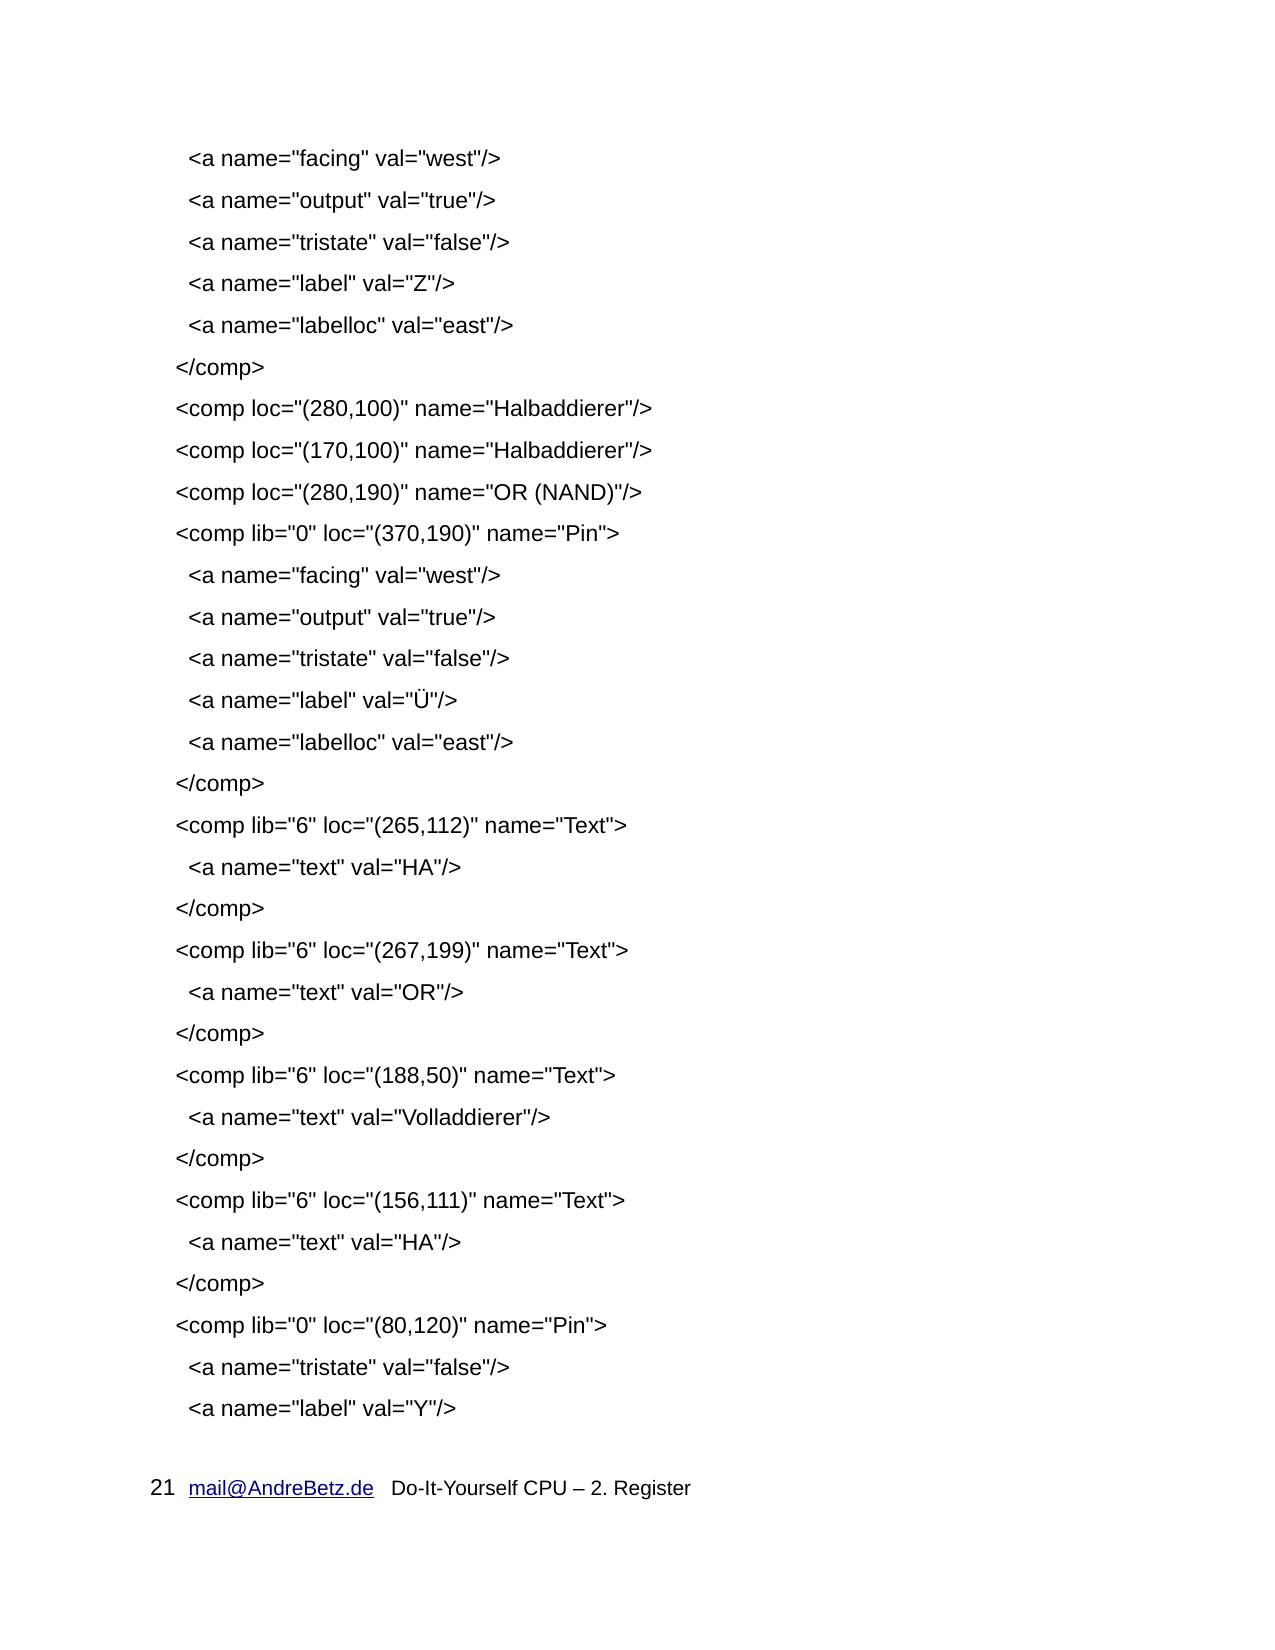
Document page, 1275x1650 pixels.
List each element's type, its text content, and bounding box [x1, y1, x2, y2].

text <a name="text" val="HA"/> [150, 858, 1125, 879]
text <comp lib="6" loc="(265,112)" name="Text"> [465, 817, 1125, 837]
text <comp loc="(280,100)" name="Halbaddierer"/> [394, 400, 1125, 421]
text </comp> [150, 1025, 1125, 1046]
text <a name="output" val="true"/> [150, 192, 1125, 212]
text <a name="text" val="OR"/> [150, 983, 1125, 1004]
text <comp lib="0" loc="(80,120)" name="Pin"> [150, 1317, 378, 1337]
text <a name="label" val="Z"/> [150, 275, 1125, 296]
text <comp loc="(170,100)" name="Halbaddierer"/> [395, 442, 1125, 462]
text <a name="text" val="Volladdierer"/> [150, 1108, 1125, 1129]
text <a name="tristate" val="false"/> [150, 650, 1125, 671]
text </comp> [150, 1275, 1125, 1296]
text <a name="text" val="HA"/> [150, 1233, 1125, 1254]
text <a name="tristate" val="false"/> [150, 233, 1125, 254]
text <comp lib="6" loc="(188,50)" name="Text"> [376, 1067, 455, 1087]
text <comp loc="(280,190)" name="OR (NAND)"/> [537, 483, 610, 504]
text <comp lib="6" loc="(267,199)" name="Text"> [150, 942, 378, 962]
text <comp loc="(280,100)" name="Halbaddierer"/> [150, 400, 307, 421]
text <a name="labelloc" val="east"/> [150, 317, 1125, 337]
text <comp lib="6" loc="(156,111)" name="Text"> [150, 1192, 378, 1212]
text <comp loc="(280,190)" name="OR (NAND)"/> [608, 483, 1125, 504]
text <a name="label" val="Y"/> [150, 1400, 1125, 1421]
text <comp loc="(280,100)" name="Halbaddierer"/> [305, 400, 396, 421]
text <comp lib="0" loc="(370,190)" name="Pin"> [150, 525, 378, 546]
text <comp loc="(170,100)" name="Halbaddierer"/> [305, 442, 396, 462]
text </comp> [150, 900, 1125, 921]
text <comp lib="6" loc="(156,111)" name="Text"> [463, 1192, 1125, 1212]
text <comp lib="6" loc="(265,112)" name="Text"> [150, 817, 378, 837]
text <comp lib="0" loc="(370,190)" name="Pin"> [466, 525, 1125, 546]
text <comp lib="0" loc="(80,120)" name="Pin"> [454, 1317, 1125, 1337]
text </comp> [150, 1150, 1125, 1171]
text <comp loc="(280,190)" name="OR (NAND)"/> [394, 483, 539, 504]
text <comp loc="(280,190)" name="OR (NAND)"/> [150, 483, 307, 504]
text <a name="facing" val="west"/> [150, 567, 1125, 587]
text <comp lib="6" loc="(188,50)" name="Text"> [454, 1067, 1125, 1087]
text <comp loc="(280,190)" name="OR (NAND)"/> [305, 483, 396, 504]
text <comp lib="0" loc="(80,120)" name="Pin"> [376, 1317, 455, 1337]
text <a name="labelloc" val="east"/> [150, 733, 1125, 754]
text <a name="label" val="Ü"/> [150, 692, 1125, 712]
text <a name="output" val="true"/> [150, 608, 1125, 629]
text <comp lib="6" loc="(267,199)" name="Text"> [376, 942, 468, 962]
text <comp loc="(170,100)" name="Halbaddierer"/> [150, 442, 307, 462]
text </comp> [150, 358, 1125, 379]
text </comp> [150, 775, 1125, 796]
text <a name="facing" val="west"/> [150, 150, 1125, 171]
text <comp lib="6" loc="(156,111)" name="Text"> [376, 1192, 464, 1212]
text <a name="tristate" val="false"/> [150, 1358, 1125, 1379]
text <comp lib="0" loc="(370,190)" name="Pin"> [376, 525, 468, 546]
text <comp lib="6" loc="(265,112)" name="Text"> [376, 817, 466, 837]
text <comp lib="6" loc="(267,199)" name="Text"> [467, 942, 1125, 962]
text <comp lib="6" loc="(188,50)" name="Text"> [150, 1067, 378, 1087]
